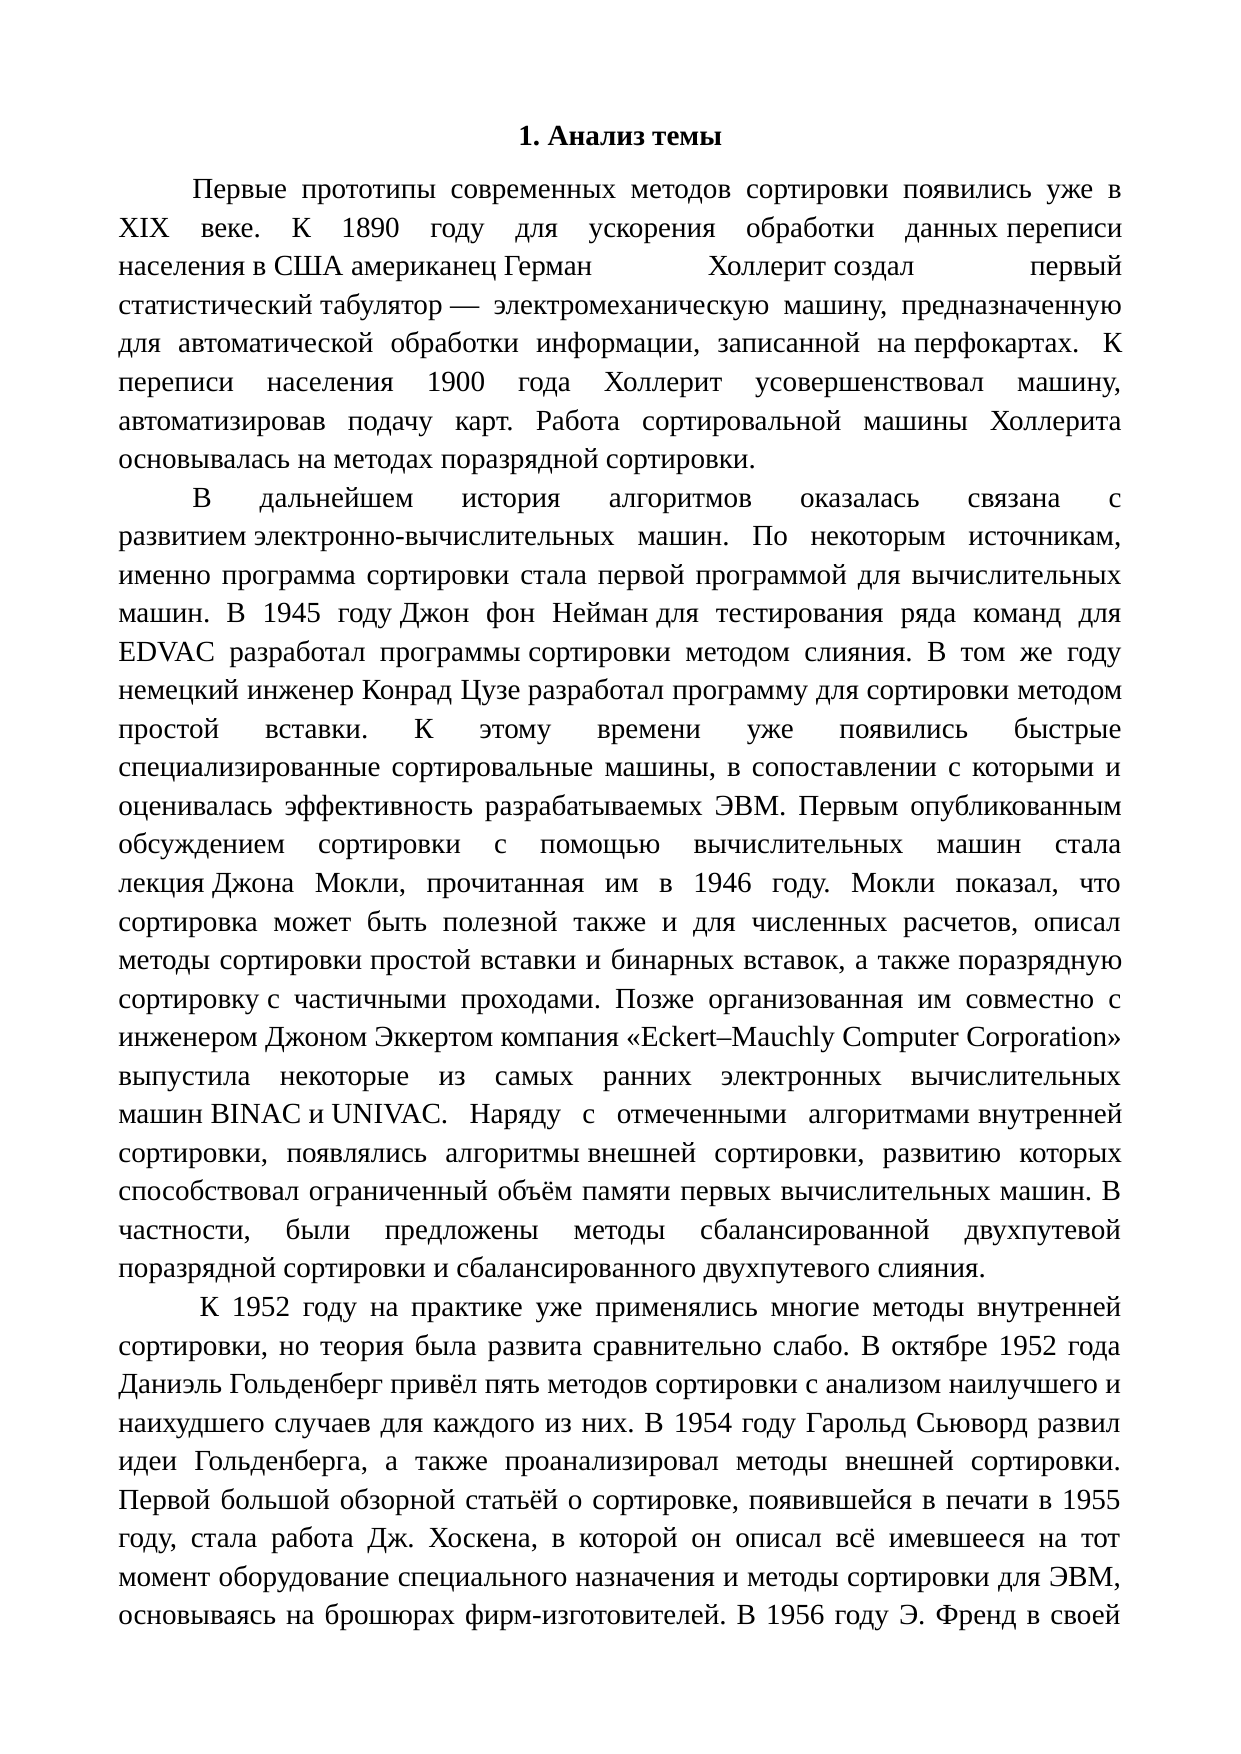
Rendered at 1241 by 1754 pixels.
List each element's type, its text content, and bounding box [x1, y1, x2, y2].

text 1. Анализ темы [118, 118, 1122, 152]
text К 1952 году на практике уже применялись многие методы внутренней сортировки, но теория была развита сравнительно слабо. В октябре 1952 года Даниэль Гольденберг привёл пять методов сортировки с анализом наилучшего и наихудшего случаев для каждого из них. В 1954 году Гарольд Сьюворд развил идеи Гольденберга, а также проанализировал методы внешней сортировки. Первой большой обзорной статьёй о сортировке, появившейся в печати в 1955 году, стала работа Дж. Хоскена, в которой он описал всё имевшееся на тот момент оборудование специального назначения и методы сортировки для ЭВМ, основываясь на брошюрах фирм-изготовителей. В 1956 году Э. Френд в своей [118, 1289, 1122, 1631]
text В дальнейшем история алгоритмов оказалась связана с развитием электронно-вычислительных машин. По некоторым источникам, именно программа сортировки стала первой программой для вычислительных машин. В 1945 году Джон фон Нейман для тестирования ряда команд для EDVAC разработал программы сортировки методом слияния. В том же году немецкий инженер Конрад Цузе разработал программу для сортировки методом простой вставки. К этому времени уже появились быстрые специализированные сортировальные машины, в сопоставлении с которыми и оценивалась эффективность разрабатываемых ЭВМ. Первым опубликованным обсуждением сортировки с помощью вычислительных машин стала лекция Джона Мокли, прочитанная им в 1946 году. Мокли показал, что сортировка может быть полезной также и для численных расчетов, описал методы сортировки простой вставки и бинарных вставок, а также поразрядную сортировку с частичными проходами. Позже организованная им совместно с инженером Джоном Эккертом компания «Eckert–Mauchly Computer Corporation» выпустила некоторые из самых ранних электронных вычислительных машин BINAC и UNIVAC. Наряду с отмеченными алгоритмами внутренней сортировки, появлялись алгоритмы внешней сортировки, развитию которых способствовал ограниченный объём памяти первых вычислительных машин. В частности, были предложены методы сбалансированной двухпутевой поразрядной сортировки и сбалансированного двухпутевого слияния. [118, 480, 1122, 1284]
subtitle Первые прототипы современных методов сортировки появились уже в XIX веке. К 1890 году для ускорения обработки данных переписи населения в США американец Герман Холлерит создал первый статистический табулятор — электромеханическую машину, предназначенную для автоматической обработки информации, записанной на перфокартах. К переписи населения 1900 года Холлерит усовершенствовал машину, автоматизировав подачу карт. Работа сортировальной машины Холлерита основывалась на методах поразрядной сортировки. [118, 171, 1122, 475]
